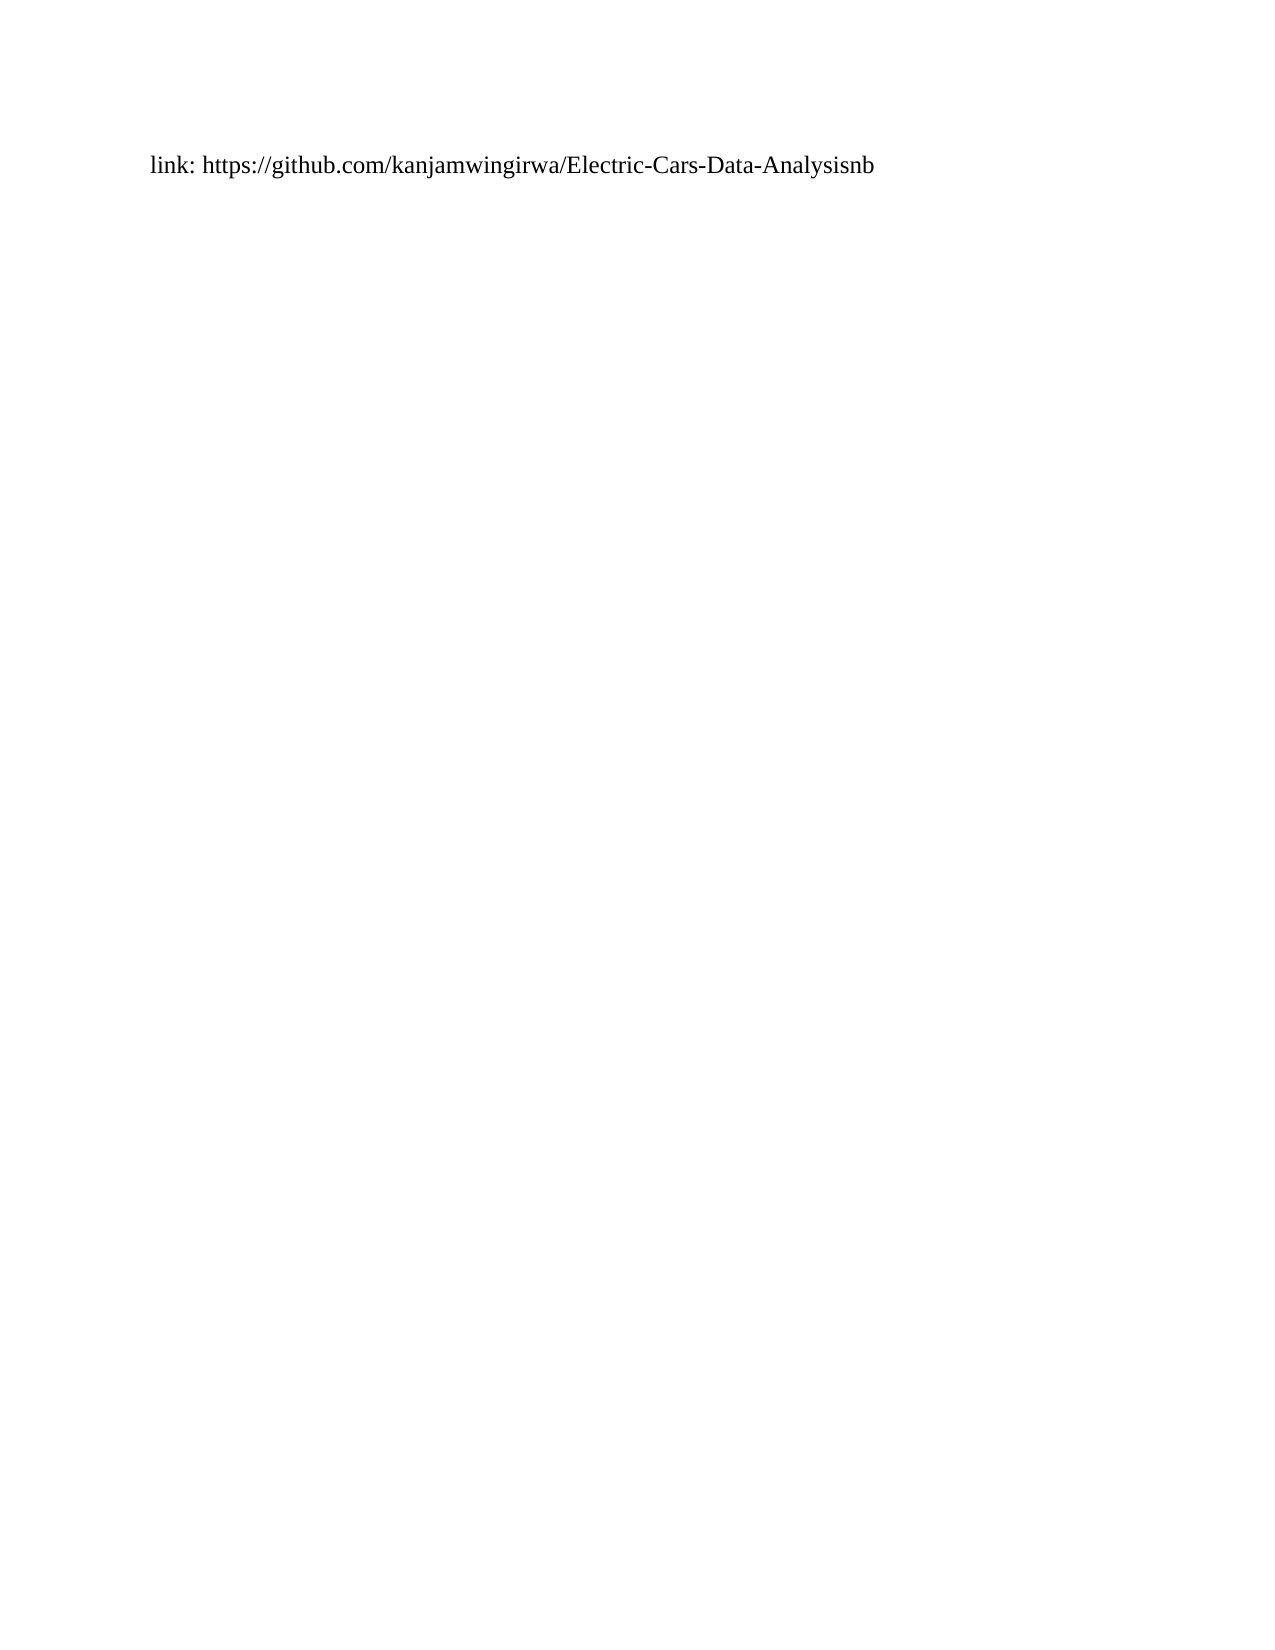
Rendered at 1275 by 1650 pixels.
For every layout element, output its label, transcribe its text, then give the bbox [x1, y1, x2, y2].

text link: https://github.com/kanjamwingirwa/Electric-Cars-Data-Analysisnb [150, 150, 1125, 179]
